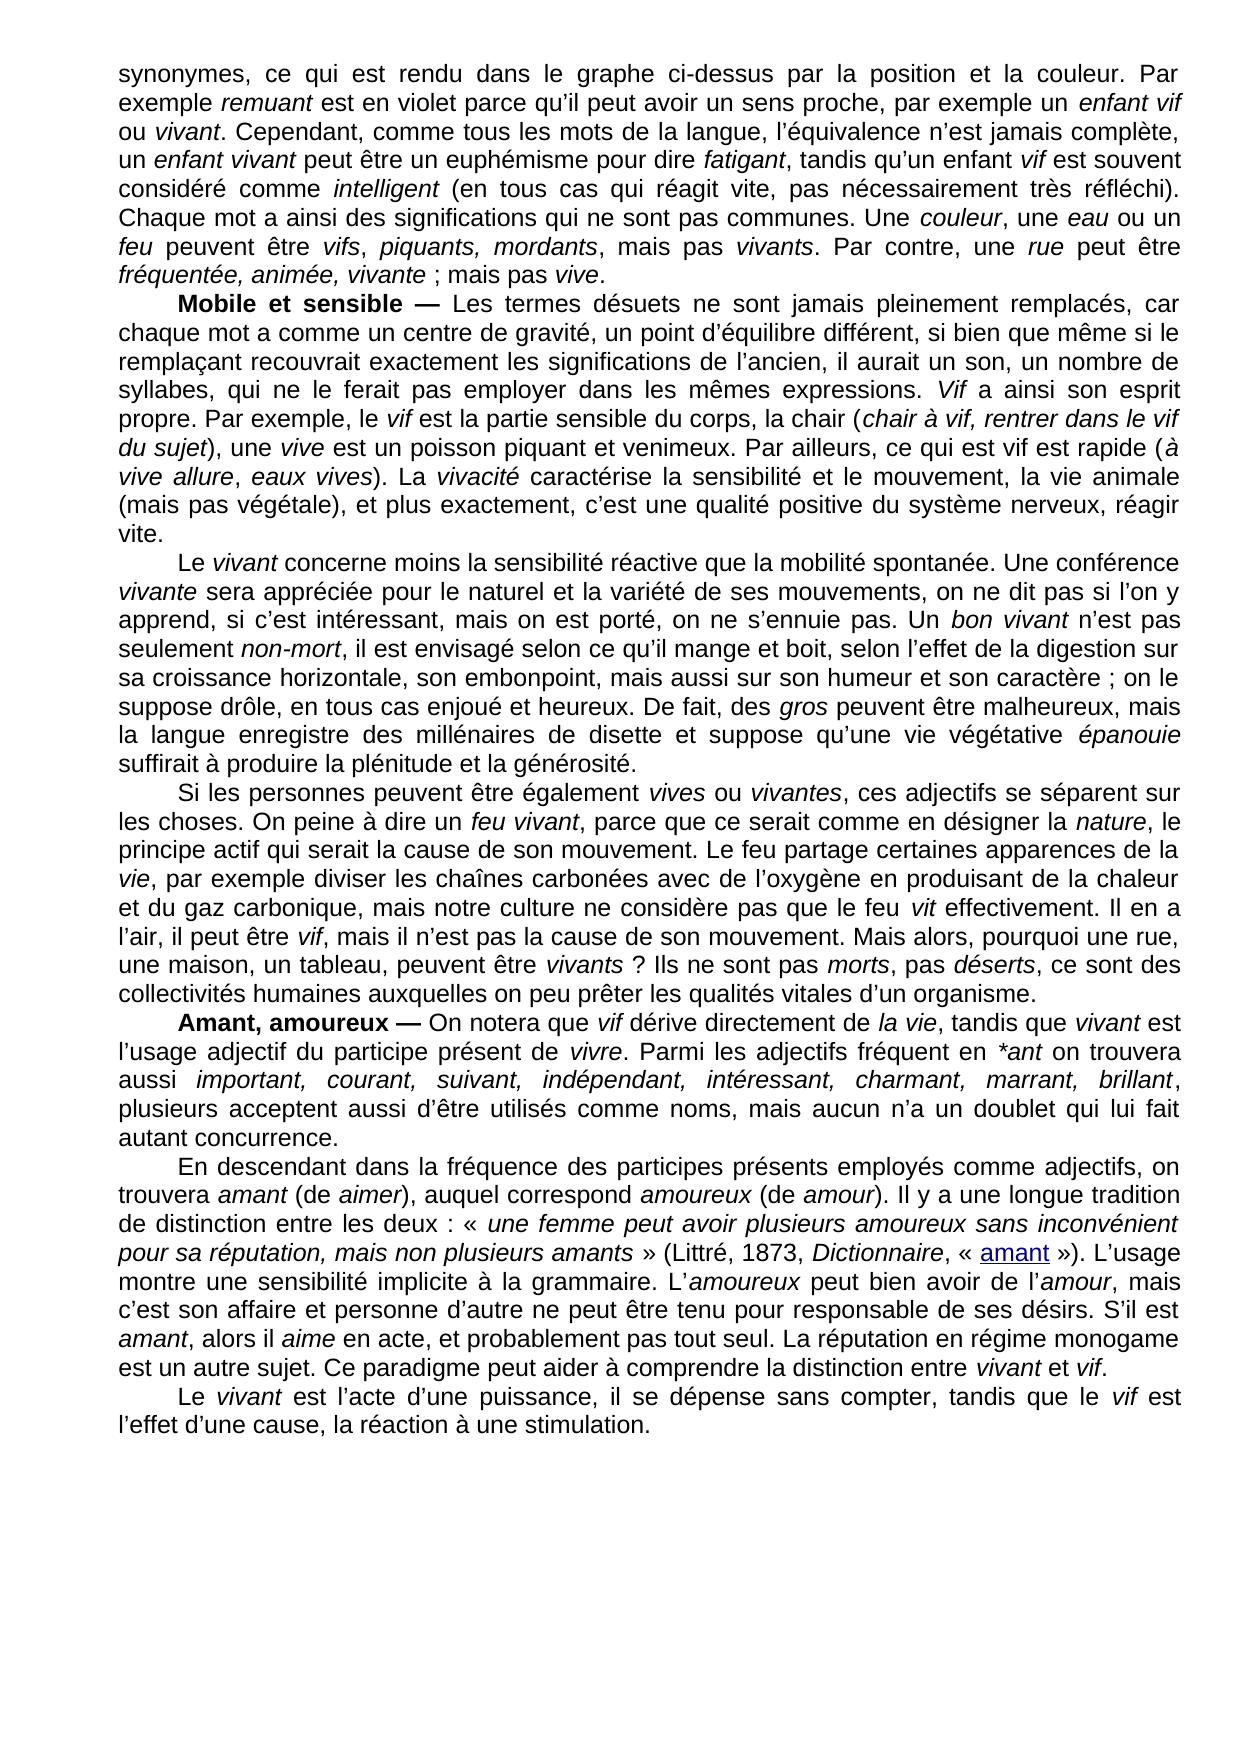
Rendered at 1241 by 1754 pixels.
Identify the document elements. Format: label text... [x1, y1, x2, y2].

text Mobile et sensible — Les termes désuets ne sont jamais pleinement remplacés, car chaque mot a comme un centre de gravité, un point d’équilibre différent, si bien que même si le remplaçant recouvrait exactement les significations de l’ancien, il aurait un son, un nombre de syllabes, qui ne le ferait pas employer dans les mêmes expressions. Vif a ainsi son esprit propre. Par exemple, le vif est la partie sensible du corps, la chair (chair à vif, rentrer dans le vif du sujet), une vive est un poisson piquant et venimeux. Par ailleurs, ce qui est vif est rapide (à vive allure, eaux vives). La vivacité caractérise la sensibilité et le mouvement, la vie animale (mais pas végétale), et plus exactement, c’est une qualité positive du système nerveux, réagir vite. [118, 289, 1181, 548]
text Amant, amoureux — On notera que vif dérive directement de la vie, tandis que vivant est l’usage adjectif du participe présent de vivre. Parmi les adjectifs fréquent en *ant on trouvera aussi important, courant, suivant, indépendant, intéressant, charmant, marrant, brillant, plusieurs acceptent aussi d’être utilisés comme noms, mais aucun n’a un doublet qui lui fait autant concurrence. [118, 1008, 1181, 1152]
text Le vivant concerne moins la sensibilité réactive que la mobilité spontanée. Une conférence vivante sera appréciée pour le naturel et la variété de ses mouvements, on ne dit pas si l’on y apprend, si c’est intéressant, mais on est porté, on ne s’ennuie pas. Un bon vivant n’est pas seulement non-mort, il est envisagé selon ce qu’il mange et boit, selon l’effet de la digestion sur sa croissance horizontale, son embonpoint, mais aussi sur son humeur et son caractère ; on le suppose drôle, en tous cas enjoué et heureux. De fait, des gros peuvent être malheureux, mais la langue enregistre des millénaires de disette et suppose qu’une vie végétative épanouie suffirait à produire la plénitude et la générosité. [118, 548, 1181, 778]
text Le vivant est l’acte d’une puissance, il se dépense sans compter, tandis que le vif est l’effet d’une cause, la réaction à une stimulation. [118, 1382, 1181, 1439]
text En descendant dans la fréquence des participes présents employés comme adjectifs, on trouvera amant (de aimer), auquel correspond amoureux (de amour). Il y a une longue tradition de distinction entre les deux : « une femme peut avoir plusieurs amoureux sans inconvénient pour sa réputation, mais non plusieurs amants » (Littré, 1873, Dictionnaire, « amant »). L’usage montre une sensibilité implicite à la grammaire. L’amoureux peut bien avoir de l’amour, mais c’est son affaire et personne d’autre ne peut être tenu pour responsable de ses désirs. S’il est amant, alors il aime en acte, et probablement pas tout seul. La réputation en régime monogame est un autre sujet. Ce paradigme peut aider à comprendre la distinction entre vivant et vif. [118, 1152, 1181, 1382]
text Si les personnes peuvent être également vives ou vivantes, ces adjectifs se séparent sur les choses. On peine à dire un feu vivant, parce que ce serait comme en désigner la nature, le principe actif qui serait la cause de son mouvement. Le feu partage certaines apparences de la vie, par exemple diviser les chaînes carbonées avec de l’oxygène en produisant de la chaleur et du gaz carbonique, mais notre culture ne considère pas que le feu vit effectivement. Il en a l’air, il peut être vif, mais il n’est pas la cause de son mouvement. Mais alors, pourquoi une rue, une maison, un tableau, peuvent être vivants ? Ils ne sont pas morts, pas déserts, ce sont des collectivités humaines auxquelles on peu prêter les qualités vitales d’un organisme. [118, 778, 1181, 1008]
text synonymes, ce qui est rendu dans le graphe ci-dessus par la position et la couleur. Par exemple remuant est en violet parce qu’il peut avoir un sens proche, par exemple un enfant vif ou vivant. Cependant, comme tous les mots de la langue, l’équivalence n’est jamais complète, un enfant vivant peut être un euphémisme pour dire fatigant, tandis qu’un enfant vif est souvent considéré comme intelligent (en tous cas qui réagit vite, pas nécessairement très réfléchi). Chaque mot a ainsi des significations qui ne sont pas communes. Une couleur, une eau ou un feu peuvent être vifs, piquants, mordants, mais pas vivants. Par contre, une rue peut être fréquentée, animée, vivante ; mais pas vive. [118, 59, 1181, 289]
